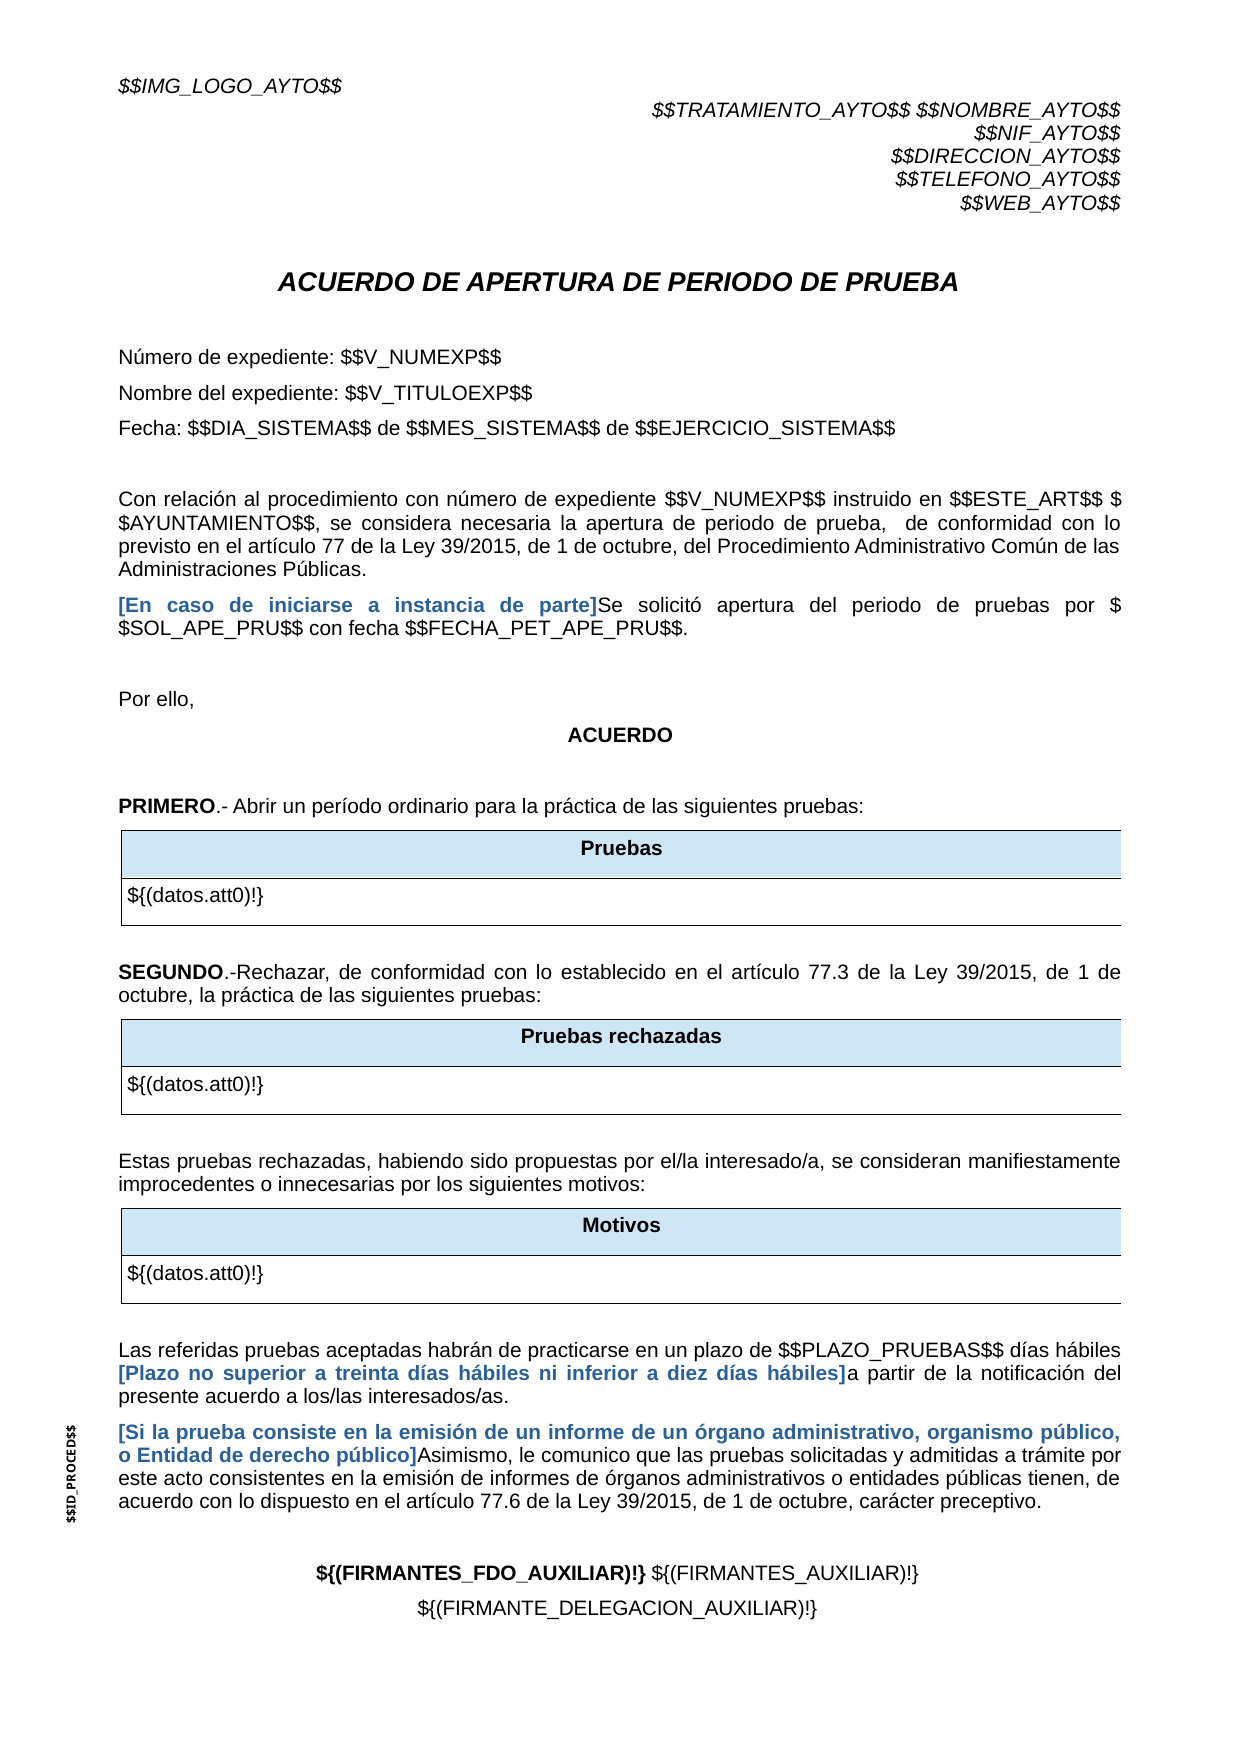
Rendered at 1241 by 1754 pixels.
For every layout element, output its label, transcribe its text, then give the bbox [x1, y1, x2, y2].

table_header Motivos [122, 1209, 1121, 1255]
text Nombre del expediente: $$V_TITULOEXP$$ [118, 381, 1122, 404]
table_header Pruebas [122, 831, 1121, 877]
table_cell ${(datos.att0)!}<jooscript> <insert-around element="table:table-row"> [#if MOT_PRUEBAS_RECH??] [#assign MOT_PRUEBAS_RECH_AUXILIAR=MOT_PRUEBAS_RECH] [/#if] [#if TAB_MOT_PRUEBAS_RECH??] [#assign MOT_PRUEBAS_RECH_AUXILIAR=TAB_MOT_PRUEBAS_RECH] [/#if] [#if MOT_PRUEBAS_RECH_AUXILIAR?? &amp;&amp; MOT_PRUEBAS_RECH_AUXILIAR?is_enumerable] [#list MOT_PRUEBAS_RECH_AUXILIAR as datos] <content/> [/#list] [/#if] </insert-around> </jooscript> [122, 1256, 1121, 1303]
text [Si la prueba consiste en la emisión de un informe de un órgano administrativo, organismo público, o Entidad de derecho público]Asimismo, le comunico que las pruebas solicitadas y admitidas a trámite por este acto consistentes en la emisión de informes de órganos administrativos o entidades públicas tienen, de acuerdo con lo dispuesto en el artículo 77.6 de la Ley 39/2015, de 1 de octubre, carácter preceptivo. [118, 1420, 1122, 1513]
table_cell ${(datos.att0)!}<jooscript> <insert-around element="table:table-row"> [#if PRUEBAS_RECH??] [#assign PRUEBAS_RECH_AUXILIAR=PRUEBAS_RECH] [/#if] [#if TAB_PRUEBAS_RECH??] [#assign PRUEBAS_RECH_AUXILIAR=TAB_PRUEBAS_RECH] [/#if] [#if PRUEBAS_RECH_AUXILIAR?? &amp;&amp; PRUEBAS_RECH_AUXILIAR?is_enumerable] [#list PRUEBAS_RECH_AUXILIAR as datos] <content/> [/#list] [/#if] </insert-around> </jooscript> [122, 1067, 1121, 1114]
text Fecha: $$DIA_SISTEMA$$ de $$MES_SISTEMA$$ de $$EJERCICIO_SISTEMA$$ [118, 417, 1122, 440]
text [#if FIRMANTES!?length > 1] [#assign FIRMANTES_FDO_AUXILIAR="Fdo:"] [#assign FIRMANTES_AUXILIAR=FIRMANTES] [#if FIRMANTE_DELEGACION!?length > 1] [#assign FIRMANTE_DELEGACION_AUXILIAR=FIRMANTE_DELEGACION] [/#if] [/#if]${(FIRMANTES_FDO_AUXILIAR)!} ${(FIRMANTES_AUXILIAR)!} [118, 1561, 1122, 1584]
text Por ello, [118, 688, 1122, 711]
text Las referidas pruebas aceptadas habrán de practicarse en un plazo de $$PLAZO_PRUEBAS$$ días hábiles [Plazo no superior a treinta días hábiles ni inferior a diez días hábiles]a partir de la notificación del presente acuerdo a los/las interesados/as. [118, 1338, 1122, 1408]
text ACUERDO DE APERTURA DE PERIODO DE PRUEBA [118, 267, 1122, 297]
table_cell ${(datos.att0)!}<jooscript> <insert-around element="table:table-row"> [#if PRUEBAS??] [#assign PRUEBAS_AUXILIAR=PRUEBAS] [/#if] [#if TAB_PRUEBAS??] [#assign PRUEBAS_AUXILIAR=TAB_PRUEBAS] [/#if] [#if PRUEBAS_AUXILIAR?? &amp;&amp; PRUEBAS_AUXILIAR?is_enumerable] [#list PRUEBAS_AUXILIAR as datos] <content/> [/#list] [/#if] </insert-around> </jooscript> [122, 879, 1121, 925]
text SEGUNDO.-Rechazar, de conformidad con lo establecido en el artículo 77.3 de la Ley 39/2015, de 1 de octubre, la práctica de las siguientes pruebas: [118, 960, 1122, 1007]
text Estas pruebas rechazadas, habiendo sido propuestas por el/la interesado/a, se consideran manifiestamente improcedentes o innecesarias por los siguientes motivos: [118, 1149, 1122, 1196]
text ${(FIRMANTE_DELEGACION_AUXILIAR)!} [118, 1597, 1122, 1620]
text Con relación al procedimiento con número de expediente $$V_NUMEXP$$ instruido en $$ESTE_ART$$ $$AYUNTAMIENTO$$, se considera necesaria la apertura de periodo de prueba, de conformidad con lo previsto en el artículo 77 de la Ley 39/2015, de 1 de octubre, del Procedimiento Administrativo Común de las Administraciones Públicas. [118, 488, 1122, 581]
text Número de expediente: $$V_NUMEXP$$ [118, 346, 1122, 369]
text PRIMERO.- Abrir un período ordinario para la práctica de las siguientes pruebas: [118, 795, 1122, 818]
text [En caso de iniciarse a instancia de parte]Se solicitó apertura del periodo de pruebas por $$SOL_APE_PRU$$ con fecha $$FECHA_PET_APE_PRU$$. [118, 593, 1122, 640]
text ACUERDO [118, 723, 1122, 747]
table_header Pruebas rechazadas [122, 1020, 1121, 1066]
